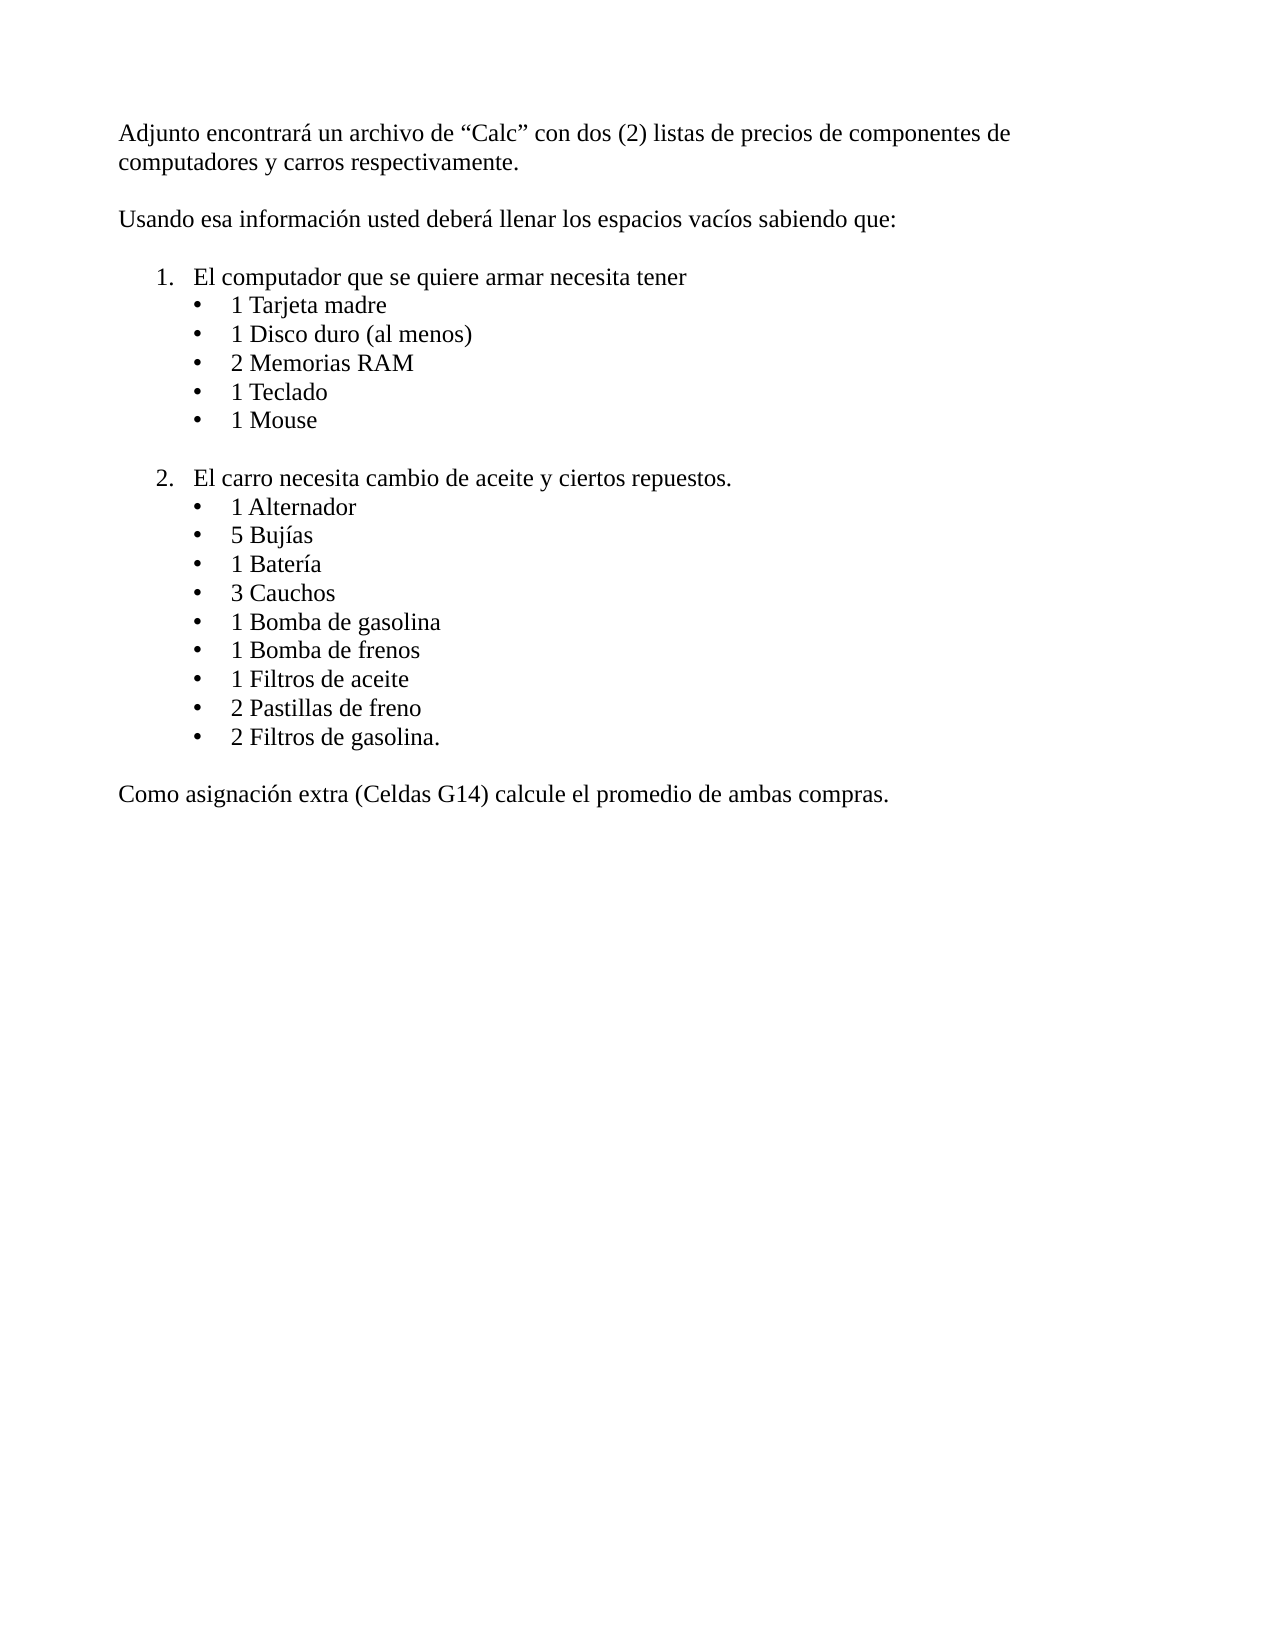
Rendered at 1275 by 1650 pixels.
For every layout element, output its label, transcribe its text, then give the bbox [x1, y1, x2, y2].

text Adjunto encontrará un archivo de “Calc” con dos (2) listas de precios de componentes de computadores y carros respectivamente. [118, 118, 1157, 176]
list 1 Tarjeta madre [193, 291, 1157, 319]
list 3 Cauchos [193, 578, 1157, 607]
list 1 Batería [193, 549, 1157, 578]
list 2 Pastillas de freno [193, 693, 1157, 722]
list 1 Bomba de gasolina [193, 607, 1157, 636]
list 1 Mouse [193, 406, 1157, 434]
list 1 Filtros de aceite [193, 664, 1157, 693]
list 1 Disco duro (al menos) [193, 319, 1157, 348]
list 1 Teclado [193, 377, 1157, 406]
list 2 Memorias RAM [193, 348, 1157, 377]
list 1 Alternador [193, 492, 1157, 521]
list 1 Bomba de frenos [193, 636, 1157, 664]
list El computador que se quiere armar necesita tener [156, 262, 1157, 291]
text Usando esa información usted deberá llenar los espacios vacíos sabiendo que: [118, 204, 1157, 233]
text Como asignación extra (Celdas G14) calcule el promedio de ambas compras. [118, 779, 1157, 808]
list 2 Filtros de gasolina. [193, 722, 1157, 751]
list 5 Bujías [193, 521, 1157, 549]
list El carro necesita cambio de aceite y ciertos repuestos. [156, 463, 1157, 492]
